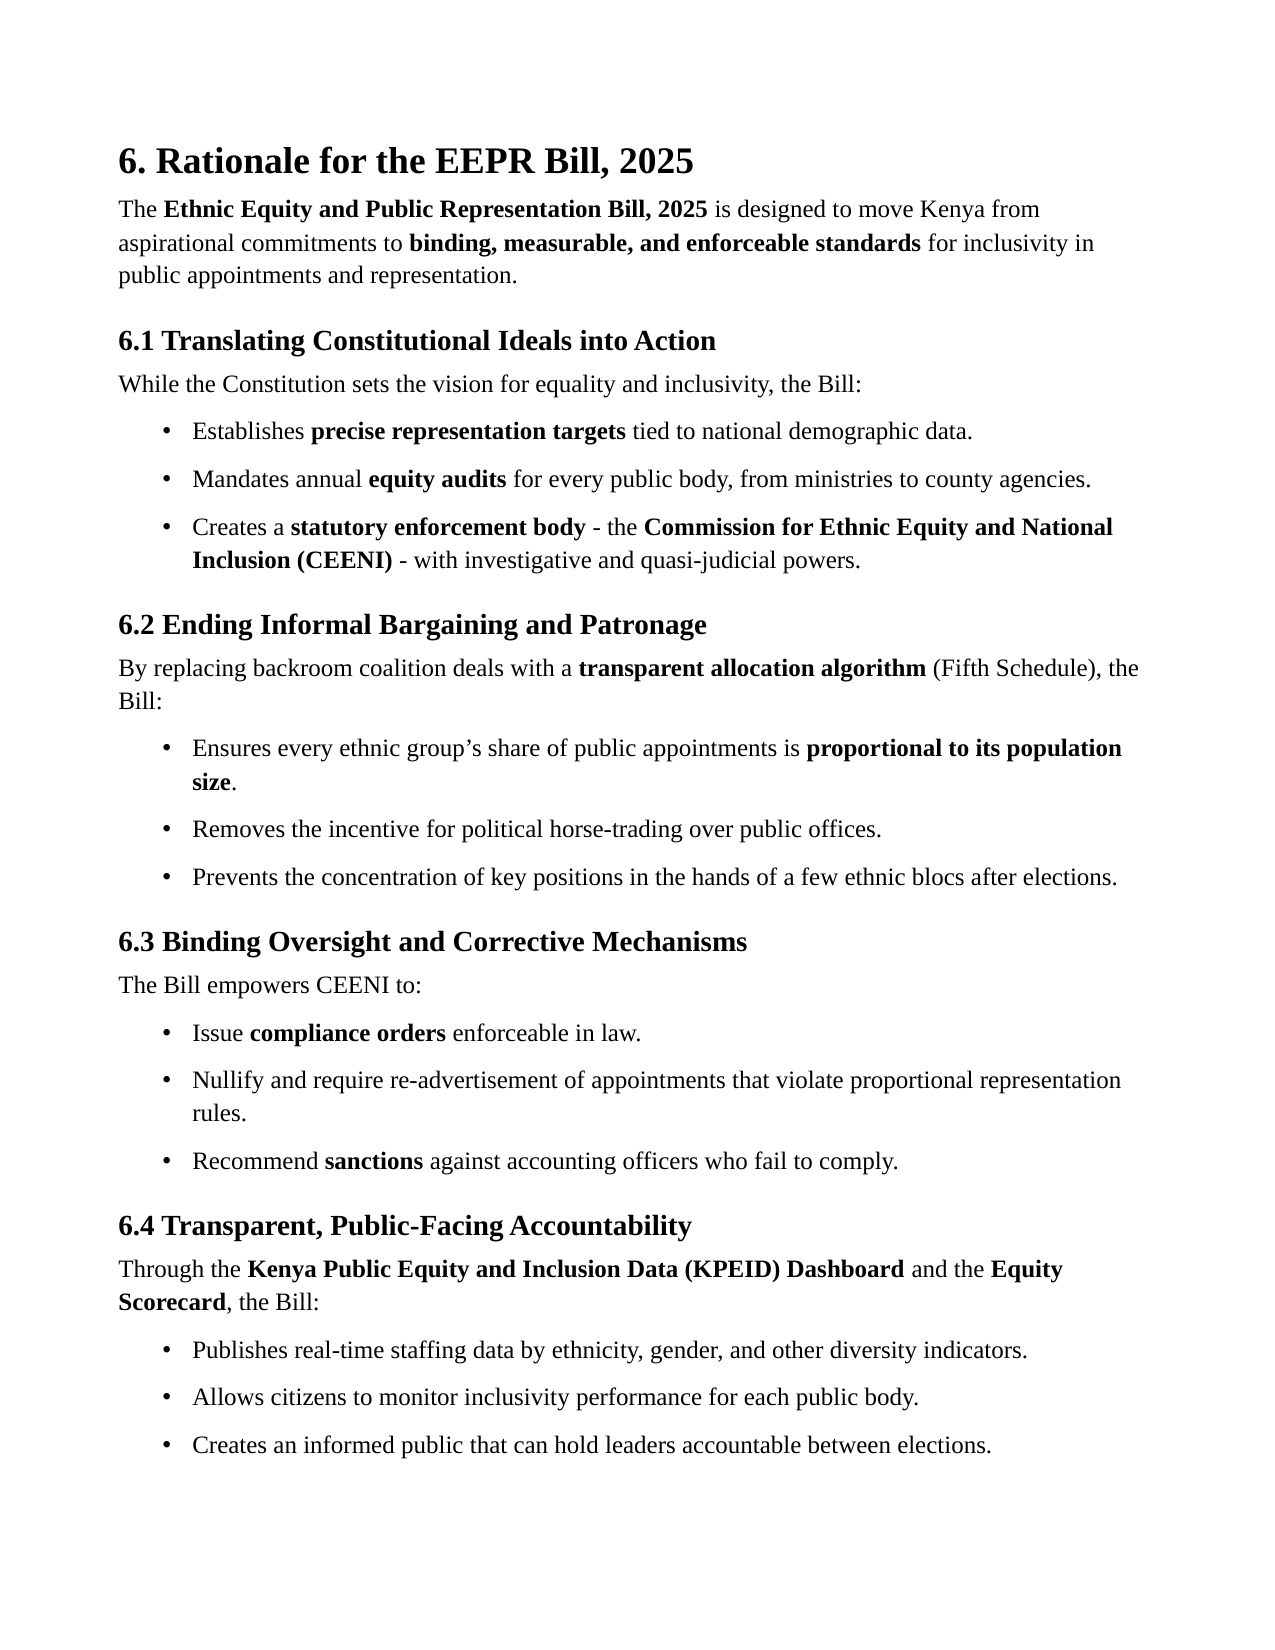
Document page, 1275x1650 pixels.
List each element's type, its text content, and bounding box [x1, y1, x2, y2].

text The Ethnic Equity and Public Representation Bill, 2025 is designed to move Kenya from aspirational commitments to binding, measurable, and enforceable standards for inclusivity in public appointments and representation. [118, 194, 1157, 289]
list Removes the incentive for political horse-trading over public offices. [162, 814, 1157, 843]
text While the Constitution sets the vision for equality and inclusivity, the Bill: [118, 369, 1157, 398]
subtitle 6. Rationale for the EEPR Bill, 2025 [118, 139, 1157, 182]
list Establishes precise representation targets tied to national demographic data. [162, 416, 1157, 445]
subtitle 6.3 Binding Oversight and Corrective Mechanisms [118, 924, 1157, 957]
list Prevents the concentration of key positions in the hands of a few ethnic blocs after elections. [162, 862, 1157, 891]
list Recommend sanctions against accounting officers who fail to comply. [162, 1146, 1157, 1174]
list Nullify and require re-advertisement of appointments that violate proportional representation rules. [162, 1065, 1157, 1127]
list Creates a statutory enforcement body - the Commission for Ethnic Equity and National Inclusion (CEENI) - with investigative and quasi-judicial powers. [162, 512, 1157, 573]
list Publishes real-time staffing data by ethnicity, gender, and other diversity indicators. [162, 1335, 1157, 1363]
text Through the Kenya Public Equity and Inclusion Data (KPEID) Dashboard and the Equity Scorecard, the Bill: [118, 1254, 1157, 1316]
list Issue compliance orders enforceable in law. [162, 1018, 1157, 1046]
list Allows citizens to monitor inclusivity performance for each public body. [162, 1382, 1157, 1411]
subtitle 6.4 Transparent, Public-Facing Accountability [118, 1208, 1157, 1242]
text The Bill empowers CEENI to: [118, 970, 1157, 999]
subtitle 6.2 Ending Informal Bargaining and Patronage [118, 607, 1157, 640]
list Ensures every ethnic group’s share of public appointments is proportional to its population size. [162, 733, 1157, 795]
text By replacing backroom coalition deals with a transparent allocation algorithm (Fifth Schedule), the Bill: [118, 653, 1157, 715]
subtitle 6.1 Translating Constitutional Ideals into Action [118, 323, 1157, 356]
list Creates an informed public that can hold leaders accountable between elections. [162, 1430, 1157, 1459]
list Mandates annual equity audits for every public body, from ministries to county agencies. [162, 464, 1157, 493]
